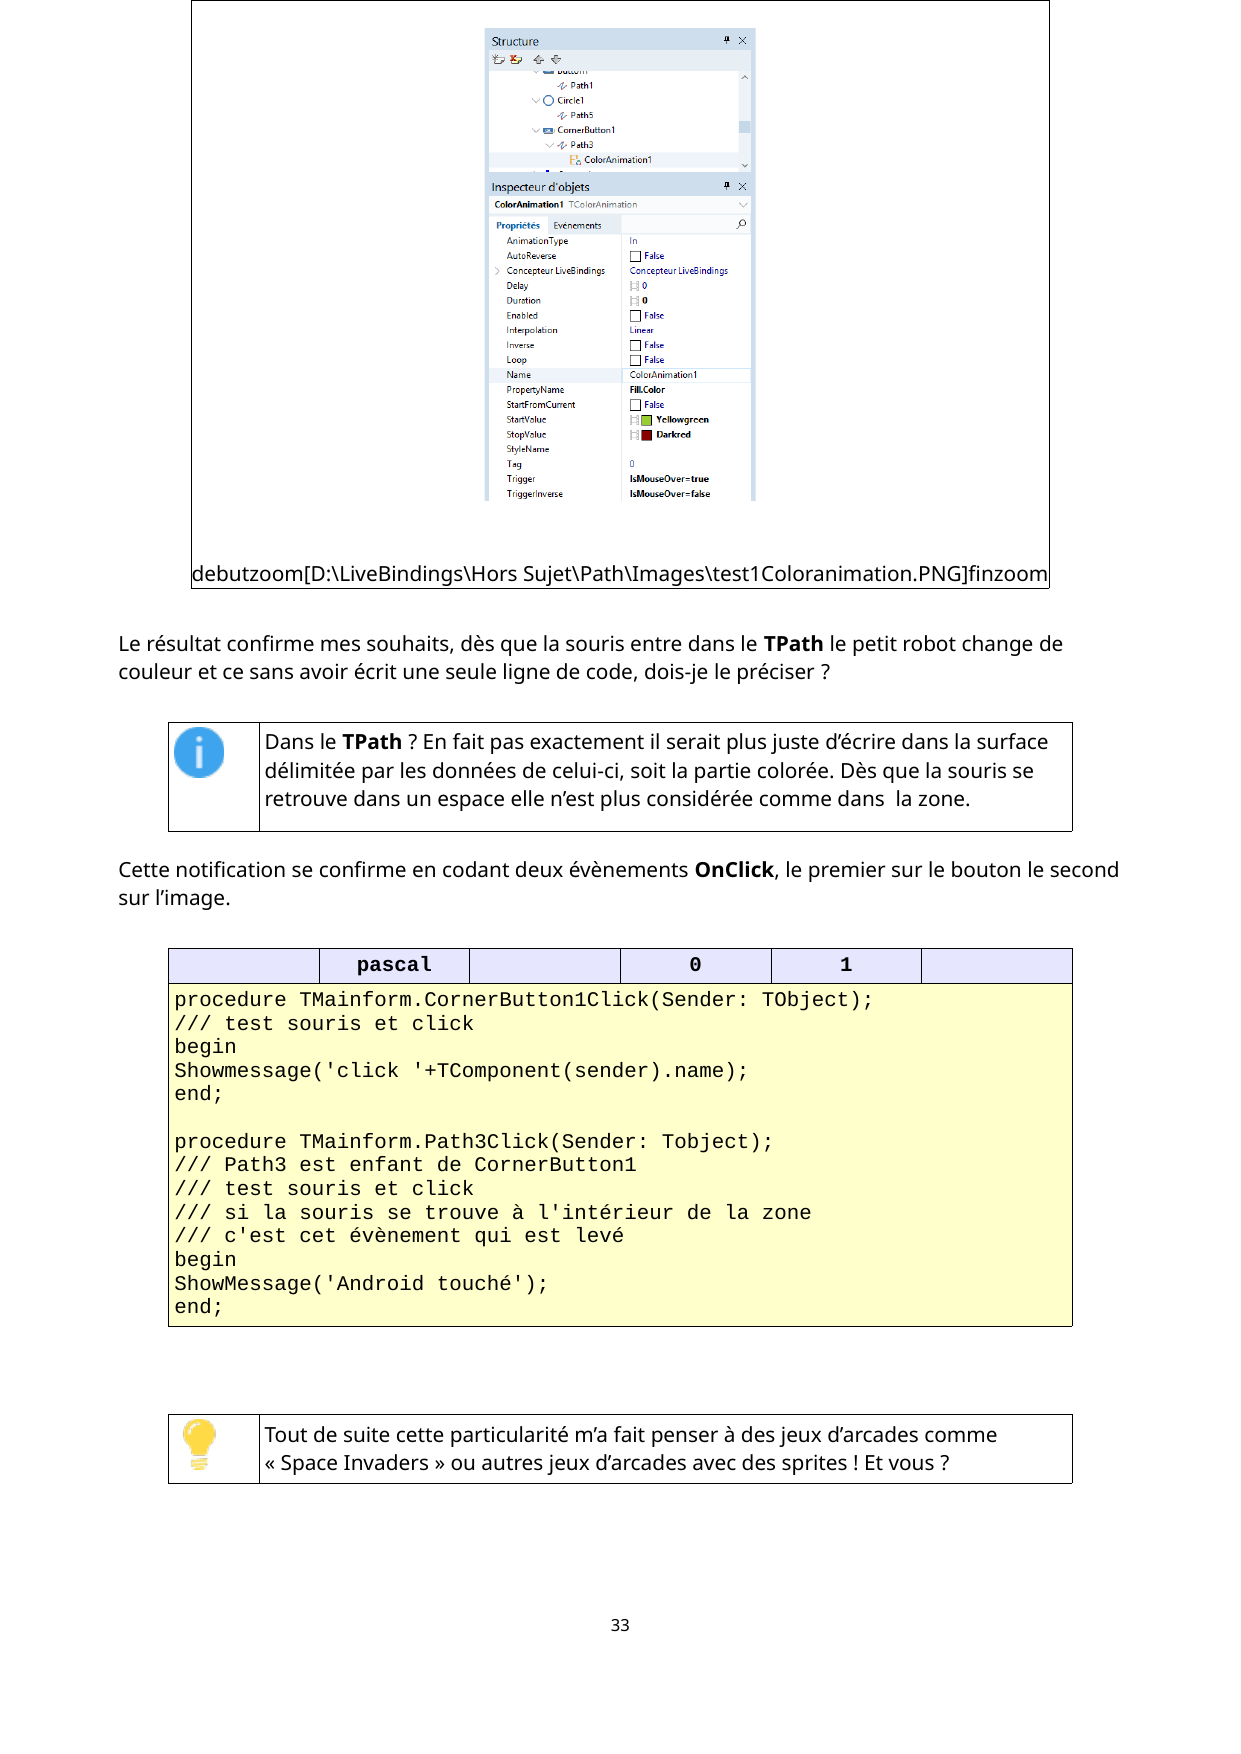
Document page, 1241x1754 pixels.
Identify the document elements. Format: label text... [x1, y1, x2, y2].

table_header [169, 1415, 259, 1482]
table_header 1 [772, 949, 921, 983]
table_header [922, 949, 1072, 983]
picture [484, 28, 756, 501]
picture [174, 1419, 224, 1470]
picture [174, 727, 224, 778]
text debutzoom[D:\LiveBindings\Hors Sujet\Path\Images\test1Coloranimation.PNG]finzoom [192, 559, 1049, 587]
table_header [470, 949, 620, 983]
text Cette notification se confirme en codant deux évènements OnClick, le premier sur le bouton le second sur l’image. [118, 855, 1122, 912]
table_header [169, 723, 259, 831]
table_header Dans le TPath ? En fait pas exactement il serait plus juste d’écrire dans la surface délimitée par les données de celui-ci, soit la partie colorée. Dès que la souris se retrouve dans un espace elle n’est plus considérée comme dans la zone. [260, 723, 1072, 831]
table_header 0 [621, 949, 771, 983]
table_header pascal [320, 949, 469, 983]
table_header [169, 949, 319, 983]
text Le résultat confirme mes souhaits, dès que la souris entre dans le TPath le petit robot change de couleur et ce sans avoir écrit une seule ligne de code, dois-je le préciser ? [118, 629, 1122, 686]
table_cell procedure TMainform.CornerButton1Click(Sender: TObject); /// test souris et click begin Showmessage('click '+TComponent(sender).name); end; procedure TMainform.Path3Click(Sender: Tobject); /// Path3 est enfant de CornerButton1 /// test souris et click /// si la souris se trouve à l'intérieur de la zone /// c'est cet évènement qui est levé begin ShowMessage('Android touché'); end; [169, 984, 1072, 1326]
table_header Tout de suite cette particularité m’a fait penser à des jeux d’arcades comme « Space Invaders » ou autres jeux d’arcades avec des sprites ! Et vous ? [260, 1415, 1072, 1482]
